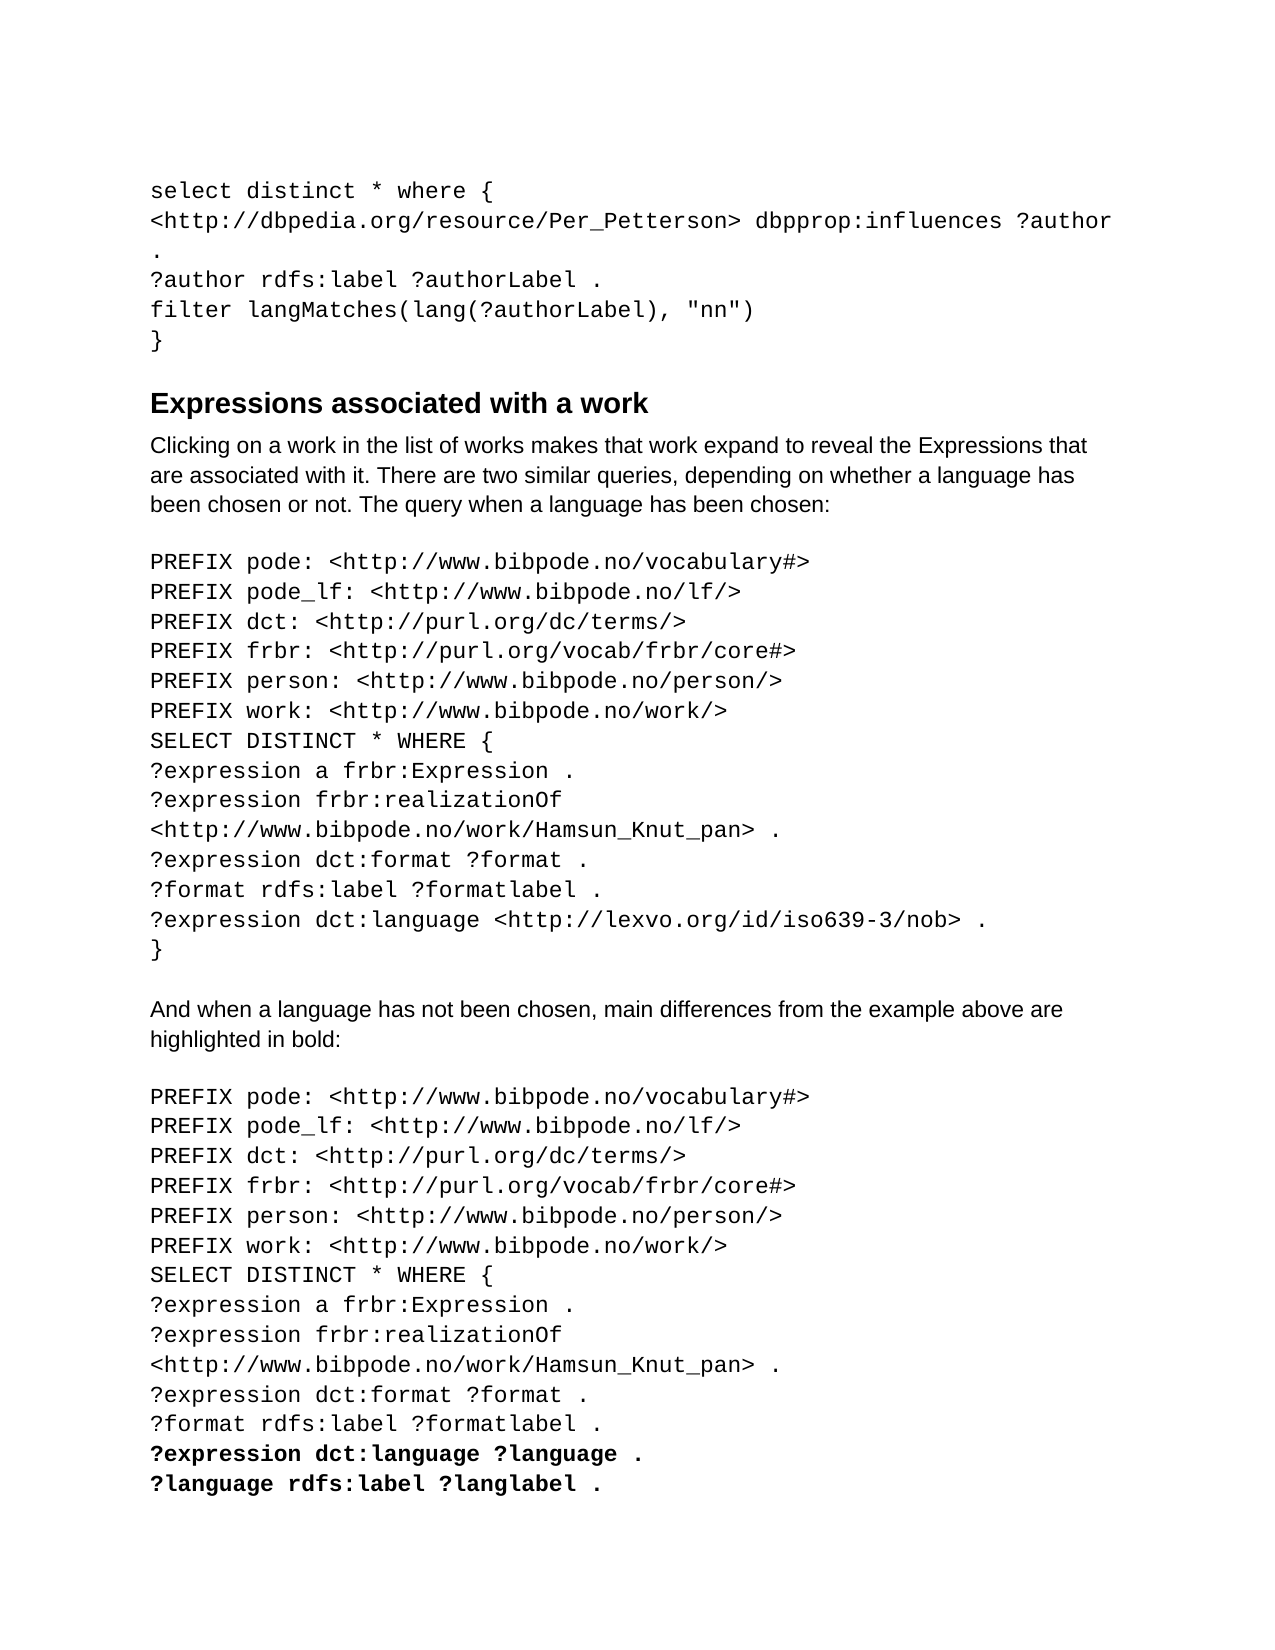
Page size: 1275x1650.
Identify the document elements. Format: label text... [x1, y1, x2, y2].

text SELECT DISTINCT * WHERE { [150, 1264, 1125, 1290]
text PREFIX pode: <http://www.bibpode.no/vocabulary#> [150, 551, 1125, 576]
text ?format rdfs:label ?formatlabel . [150, 1413, 1125, 1439]
text ?expression frbr:realizationOf <http://www.bibpode.no/work/Hamsun_Knut_pan> . [150, 789, 1125, 844]
text PREFIX work: <http://www.bibpode.no/work/> [150, 699, 1125, 725]
text PREFIX person: <http://www.bibpode.no/person/> [150, 1204, 1125, 1230]
text PREFIX pode_lf: <http://www.bibpode.no/lf/> [150, 1115, 1125, 1141]
text filter langMatches(lang(?authorLabel), "nn") [150, 298, 1125, 324]
text ?expression frbr:realizationOf <http://www.bibpode.no/work/Hamsun_Knut_pan> . [150, 1323, 1125, 1379]
text SELECT DISTINCT * WHERE { [150, 729, 1125, 755]
text select distinct * where { [150, 179, 1125, 205]
text PREFIX frbr: <http://purl.org/vocab/frbr/core#> [150, 640, 1125, 666]
text PREFIX dct: <http://purl.org/dc/terms/> [150, 610, 1125, 636]
text Clicking on a work in the list of works makes that work expand to reveal the Expressions that are associated with it. There are two similar queries, depending on whether a language has been chosen or not. The query when a language has been chosen: [150, 433, 1125, 517]
text ?expression a frbr:Expression . [150, 1294, 1125, 1319]
text ?expression dct:format ?format . [150, 1383, 1125, 1409]
text ?expression dct:language ?language . [150, 1443, 1125, 1468]
text And when a language has not been chosen, main differences from the example above are highlighted in bold: [150, 997, 1125, 1052]
text PREFIX dct: <http://purl.org/dc/terms/> [150, 1145, 1125, 1171]
text PREFIX pode_lf: <http://www.bibpode.no/lf/> [150, 580, 1125, 606]
text ?expression dct:format ?format . [150, 848, 1125, 874]
text ?language rdfs:label ?langlabel . [150, 1472, 1125, 1498]
text ?format rdfs:label ?formatlabel . [150, 878, 1125, 904]
text } [150, 328, 1125, 354]
text PREFIX person: <http://www.bibpode.no/person/> [150, 670, 1125, 696]
text } [150, 938, 1125, 964]
text PREFIX pode: <http://www.bibpode.no/vocabulary#> [150, 1085, 1125, 1111]
subtitle Expressions associated with a work [150, 387, 1125, 420]
text <http://dbpedia.org/resource/Per_Petterson> dbpprop:influences ?author . [150, 209, 1125, 265]
text PREFIX work: <http://www.bibpode.no/work/> [150, 1234, 1125, 1260]
text PREFIX frbr: <http://purl.org/vocab/frbr/core#> [150, 1174, 1125, 1200]
text ?author rdfs:label ?authorLabel . [150, 269, 1125, 295]
text ?expression a frbr:Expression . [150, 759, 1125, 785]
text ?expression dct:language <http://lexvo.org/id/iso639-3/nob> . [150, 908, 1125, 934]
